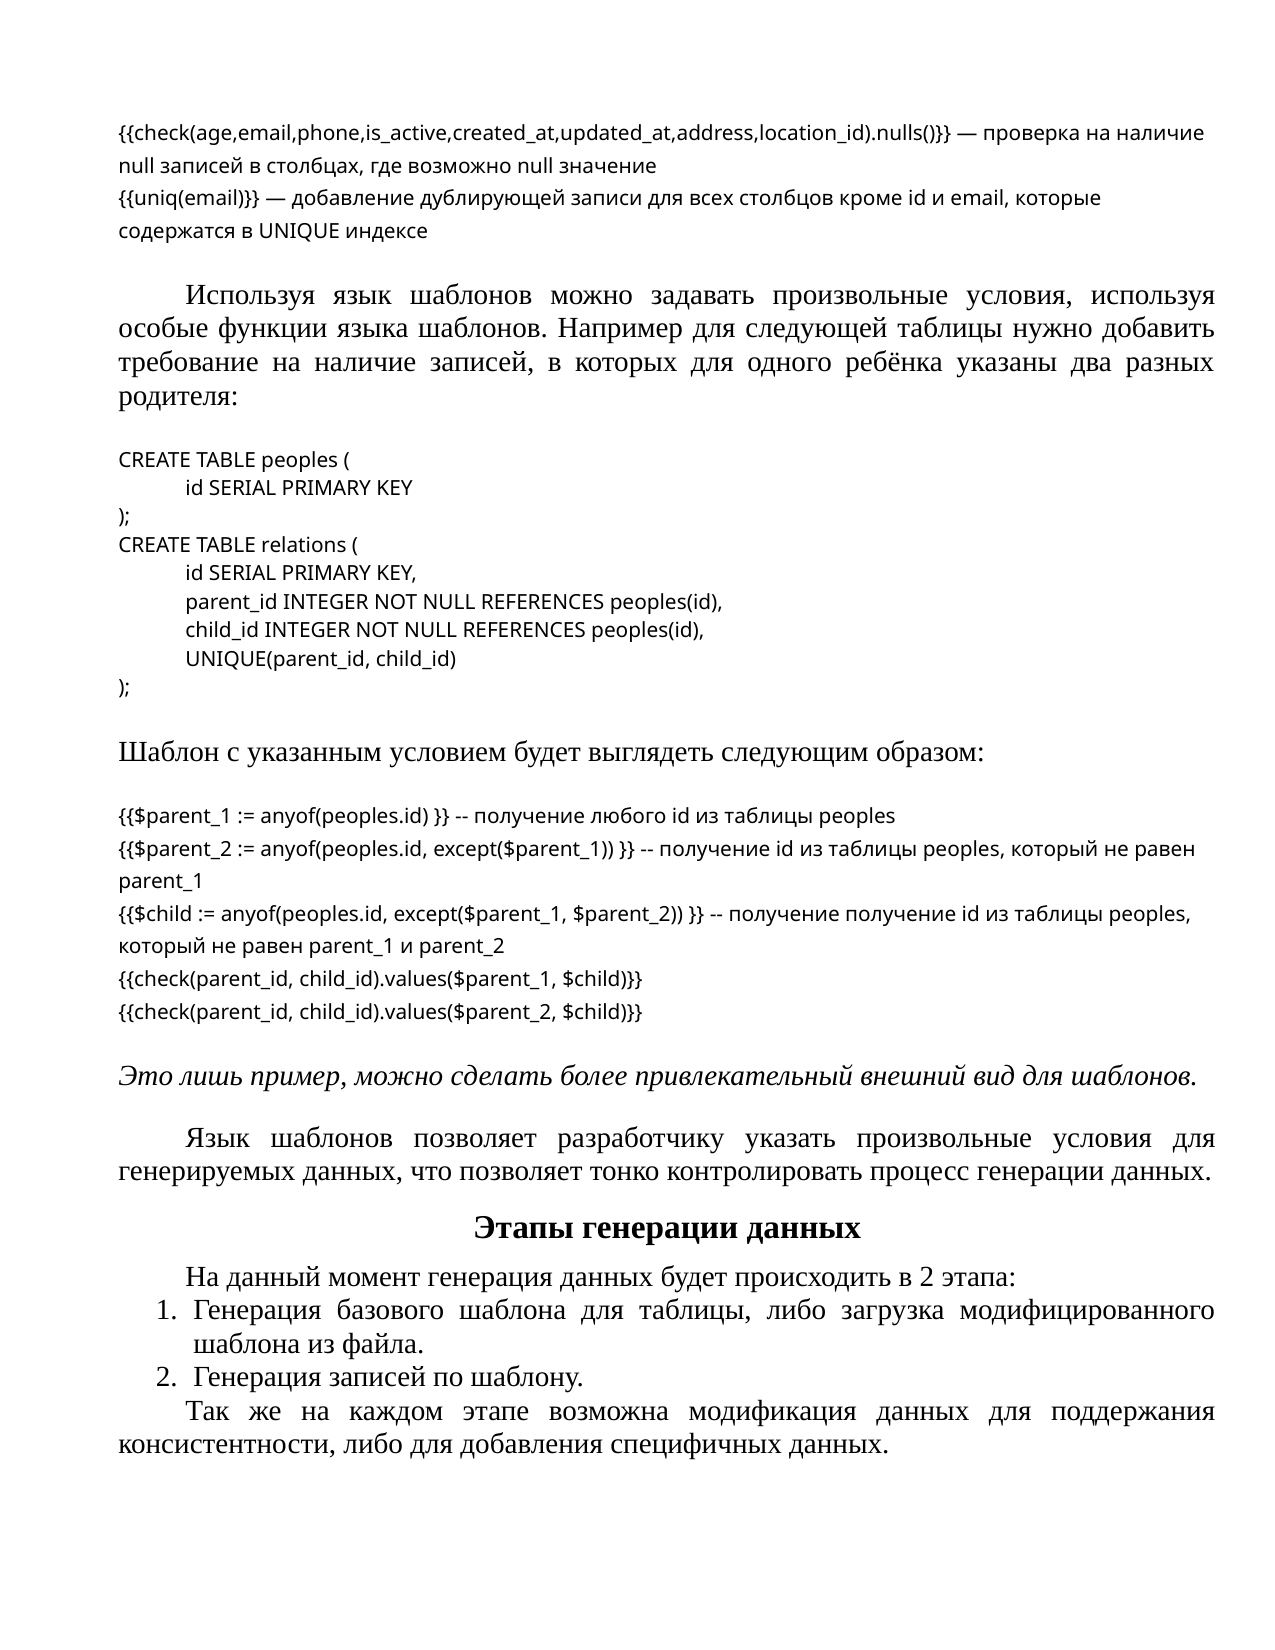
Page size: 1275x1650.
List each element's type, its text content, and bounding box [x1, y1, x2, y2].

text {{$parent_1 := anyof(peoples.id) }} -- получение любого id из таблицы peoples [118, 801, 1216, 830]
text {{uniq(email)}} — добавление дублирующей записи для всех столбцов кроме id и email, которые содержатся в UNIQUE индексе [118, 183, 1216, 244]
text {{$child := anyof(peoples.id, except($parent_1, $parent_2)) }} -- получение получение id из таблицы peoples, который не равен parent_1 и parent_2 [118, 899, 1216, 960]
text Язык шаблонов позволяет разработчику указать произвольные условия для генерируемых данных, что позволяет тонко контролировать процесс генерации данных. [118, 1120, 1216, 1187]
text {{check(parent_id, child_id).values($parent_1, $child)}} [118, 964, 1216, 993]
text id SERIAL PRIMARY KEY, [118, 558, 1216, 587]
text child_id INTEGER NOT NULL REFERENCES peoples(id), [118, 615, 1216, 644]
text Используя язык шаблонов можно задавать произвольные условия, используя особые функции языка шаблонов. Например для следующей таблицы нужно добавить требование на наличие записей, в которых для одного ребёнка указаны два разных родителя: [118, 277, 1216, 411]
text ); [118, 502, 1216, 530]
text Это лишь пример, можно сделать более привлекательный внешний вид для шаблонов. [118, 1058, 1216, 1091]
text ); [118, 672, 1216, 701]
list Генерация записей по шаблону. [156, 1359, 1216, 1393]
text CREATE TABLE relations ( [118, 530, 1216, 558]
text Так же на каждом этапе возможна модификация данных для поддержания консистентности, либо для добавления специфичных данных. [118, 1393, 1216, 1460]
text Шаблон с указанным условием будет выглядеть следующим образом: [118, 734, 1216, 768]
text parent_id INTEGER NOT NULL REFERENCES peoples(id), [118, 587, 1216, 615]
text {{check(age,email,phone,is_active,created_at,updated_at,address,location_id).nulls()}} — проверка на наличие null записей в столбцах, где возможно null значение [118, 118, 1216, 179]
text На данный момент генерация данных будет происходить в 2 этапа: [118, 1259, 1216, 1292]
text {{$parent_2 := anyof(peoples.id, except($parent_1)) }} -- получение id из таблицы peoples, который не равен parent_1 [118, 834, 1216, 895]
subtitle Этапы генерации данных [118, 1208, 1216, 1246]
text {{check(parent_id, child_id).values($parent_2, $child)}} [118, 997, 1216, 1025]
list Генерация базового шаблона для таблицы, либо загрузка модифицированного шаблона из файла. [156, 1292, 1216, 1359]
text id SERIAL PRIMARY KEY [118, 473, 1216, 502]
text UNIQUE(parent_id, child_id) [118, 644, 1216, 672]
text CREATE TABLE peoples ( [118, 445, 1216, 473]
